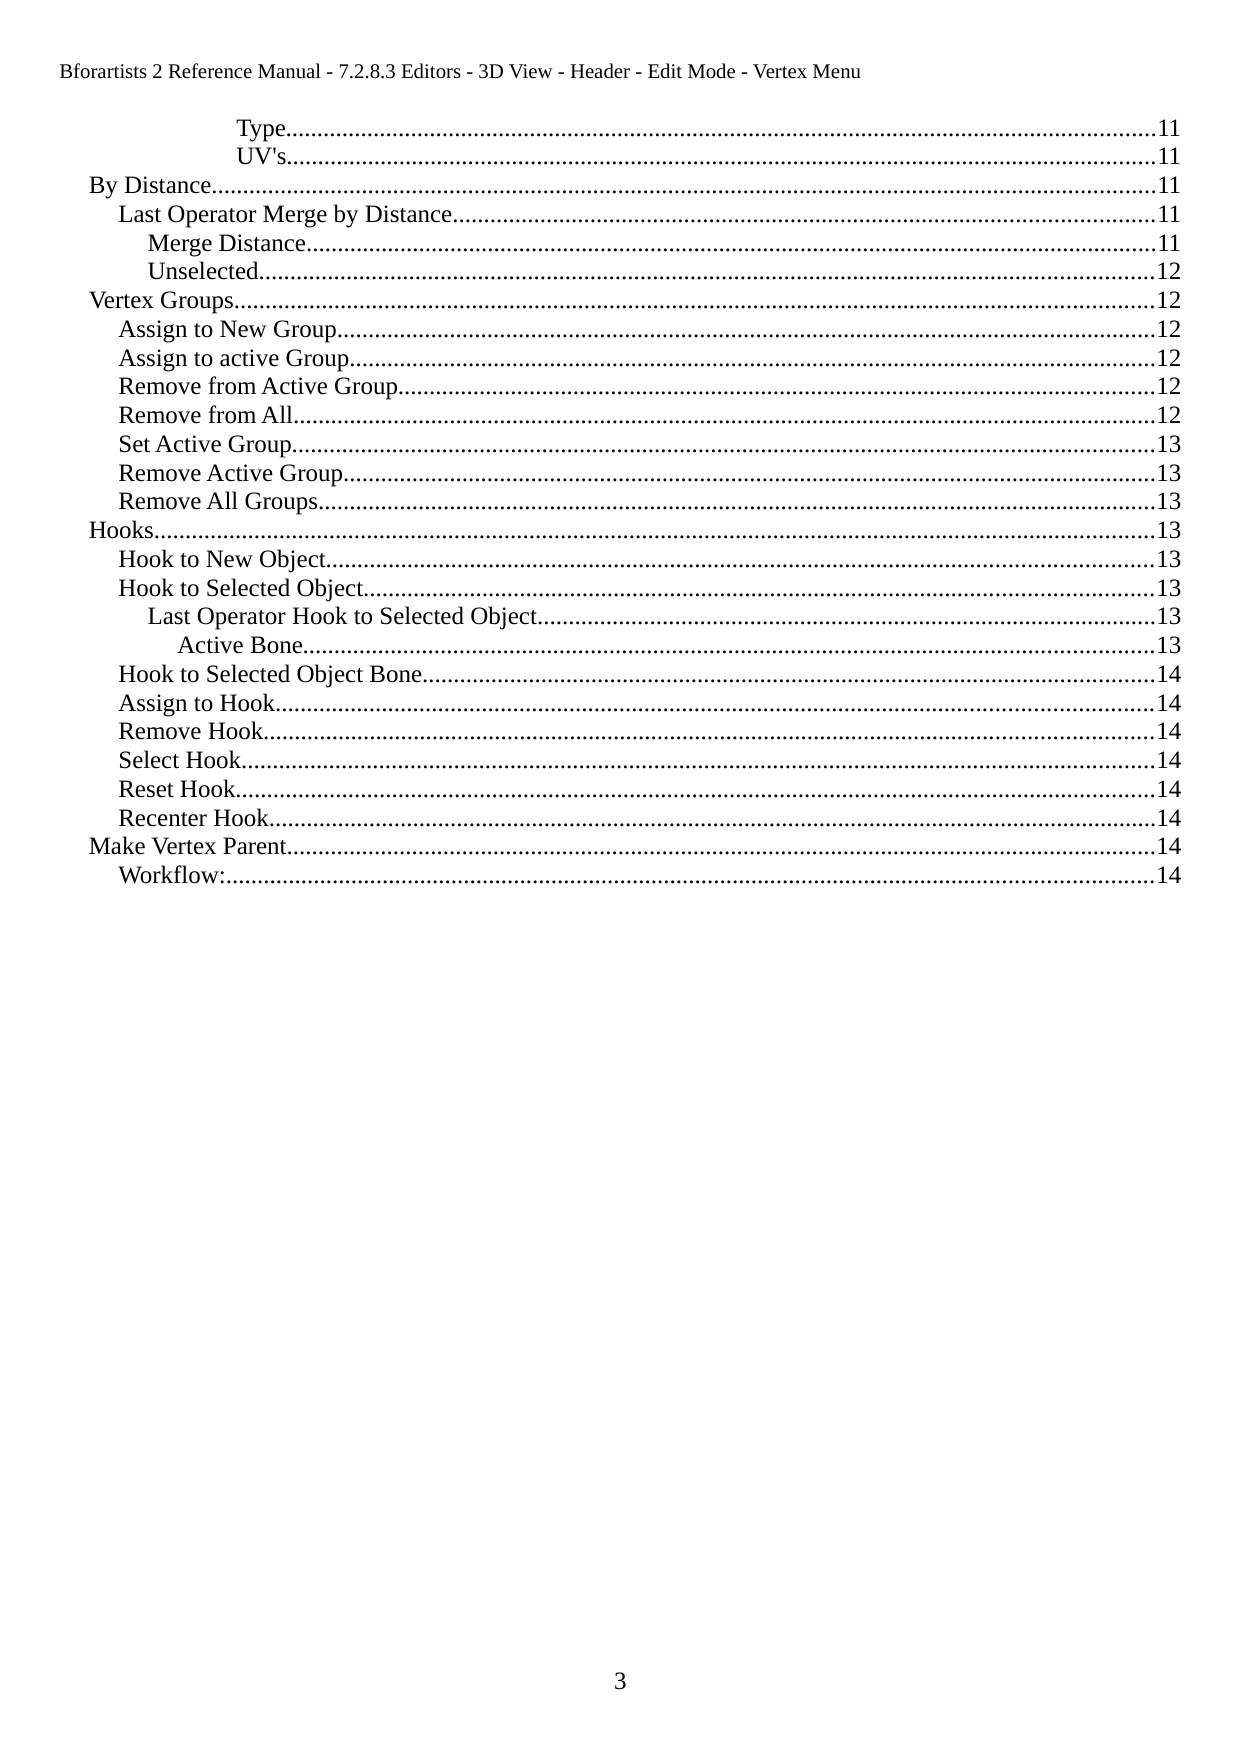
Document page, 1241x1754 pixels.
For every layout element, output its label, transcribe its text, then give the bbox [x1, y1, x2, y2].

text Hook to Selected Object Bone 14 [118, 659, 1181, 688]
text Type 11 [236, 113, 1181, 141]
text Assign to active Group 12 [118, 343, 1181, 371]
text Select Hook 14 [118, 745, 1181, 774]
text Reset Hook 14 [118, 774, 1181, 803]
text Hooks 13 [88, 515, 1181, 544]
text Workflow: 14 [118, 860, 1181, 889]
text Remove Hook 14 [118, 716, 1181, 745]
text By Distance 11 [88, 170, 1181, 199]
text Unselected 12 [147, 256, 1181, 285]
text Make Vertex Parent 14 [88, 831, 1181, 860]
text Active Bone 13 [177, 630, 1181, 659]
text Remove from Active Group 12 [118, 371, 1181, 400]
text Merge Distance 11 [147, 228, 1181, 256]
text Remove from All 12 [118, 400, 1181, 429]
text Hook to New Object 13 [118, 544, 1181, 573]
text Recenter Hook 14 [118, 803, 1181, 831]
text UV's 11 [236, 141, 1181, 170]
text Vertex Groups 12 [88, 285, 1181, 314]
text Hook to Selected Object 13 [118, 573, 1181, 601]
text Assign to Hook 14 [118, 688, 1181, 716]
text Last Operator Hook to Selected Object 13 [147, 601, 1181, 630]
text Remove Active Group 13 [118, 458, 1181, 486]
text Last Operator Merge by Distance 11 [118, 199, 1181, 228]
text Set Active Group 13 [118, 429, 1181, 458]
text Assign to New Group 12 [118, 314, 1181, 343]
text Remove All Groups 13 [118, 486, 1181, 515]
